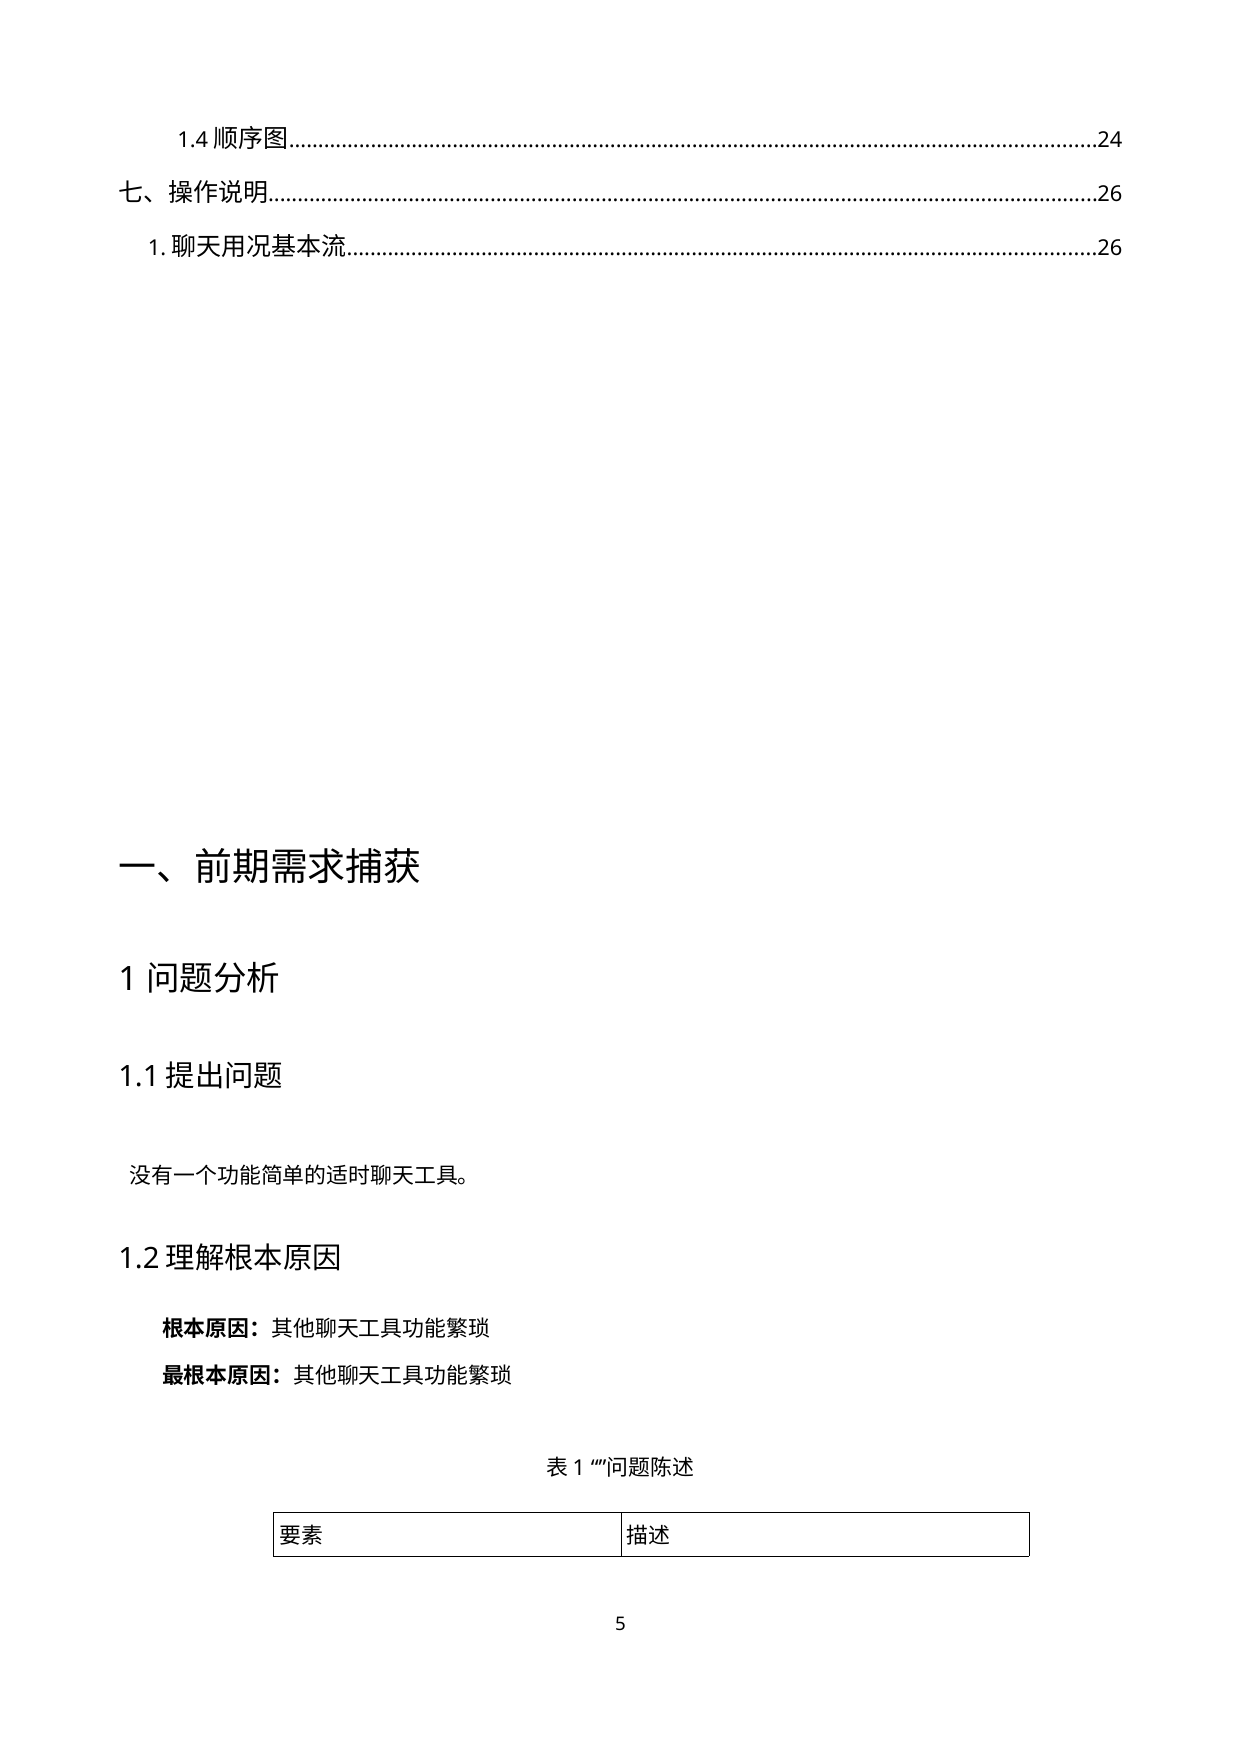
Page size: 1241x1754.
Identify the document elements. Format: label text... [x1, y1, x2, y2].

subtitle 1 问题分析 [118, 952, 1122, 1001]
subtitle 1.2理解根本原因 [118, 1234, 1122, 1277]
text 表1 “”问题陈述 [118, 1450, 1122, 1482]
table_header 要素 [274, 1513, 621, 1556]
table_header 描述 [622, 1513, 1029, 1556]
text 1. 聊天用况基本流 26 [148, 227, 1122, 263]
text 1.4 顺序图 24 [177, 118, 1122, 154]
text 没有一个功能简单的适时聊天工具。 [118, 1158, 1122, 1189]
subtitle 1.1提出问题 [118, 1052, 1122, 1095]
text 根本原因：其他聊天工具功能繁琐 [118, 1311, 1122, 1343]
subtitle 一、前期需求捕获 [118, 836, 1122, 891]
text 最根本原因：其他聊天工具功能繁琐 [118, 1358, 1122, 1390]
text 七、操作说明 26 [118, 172, 1122, 209]
